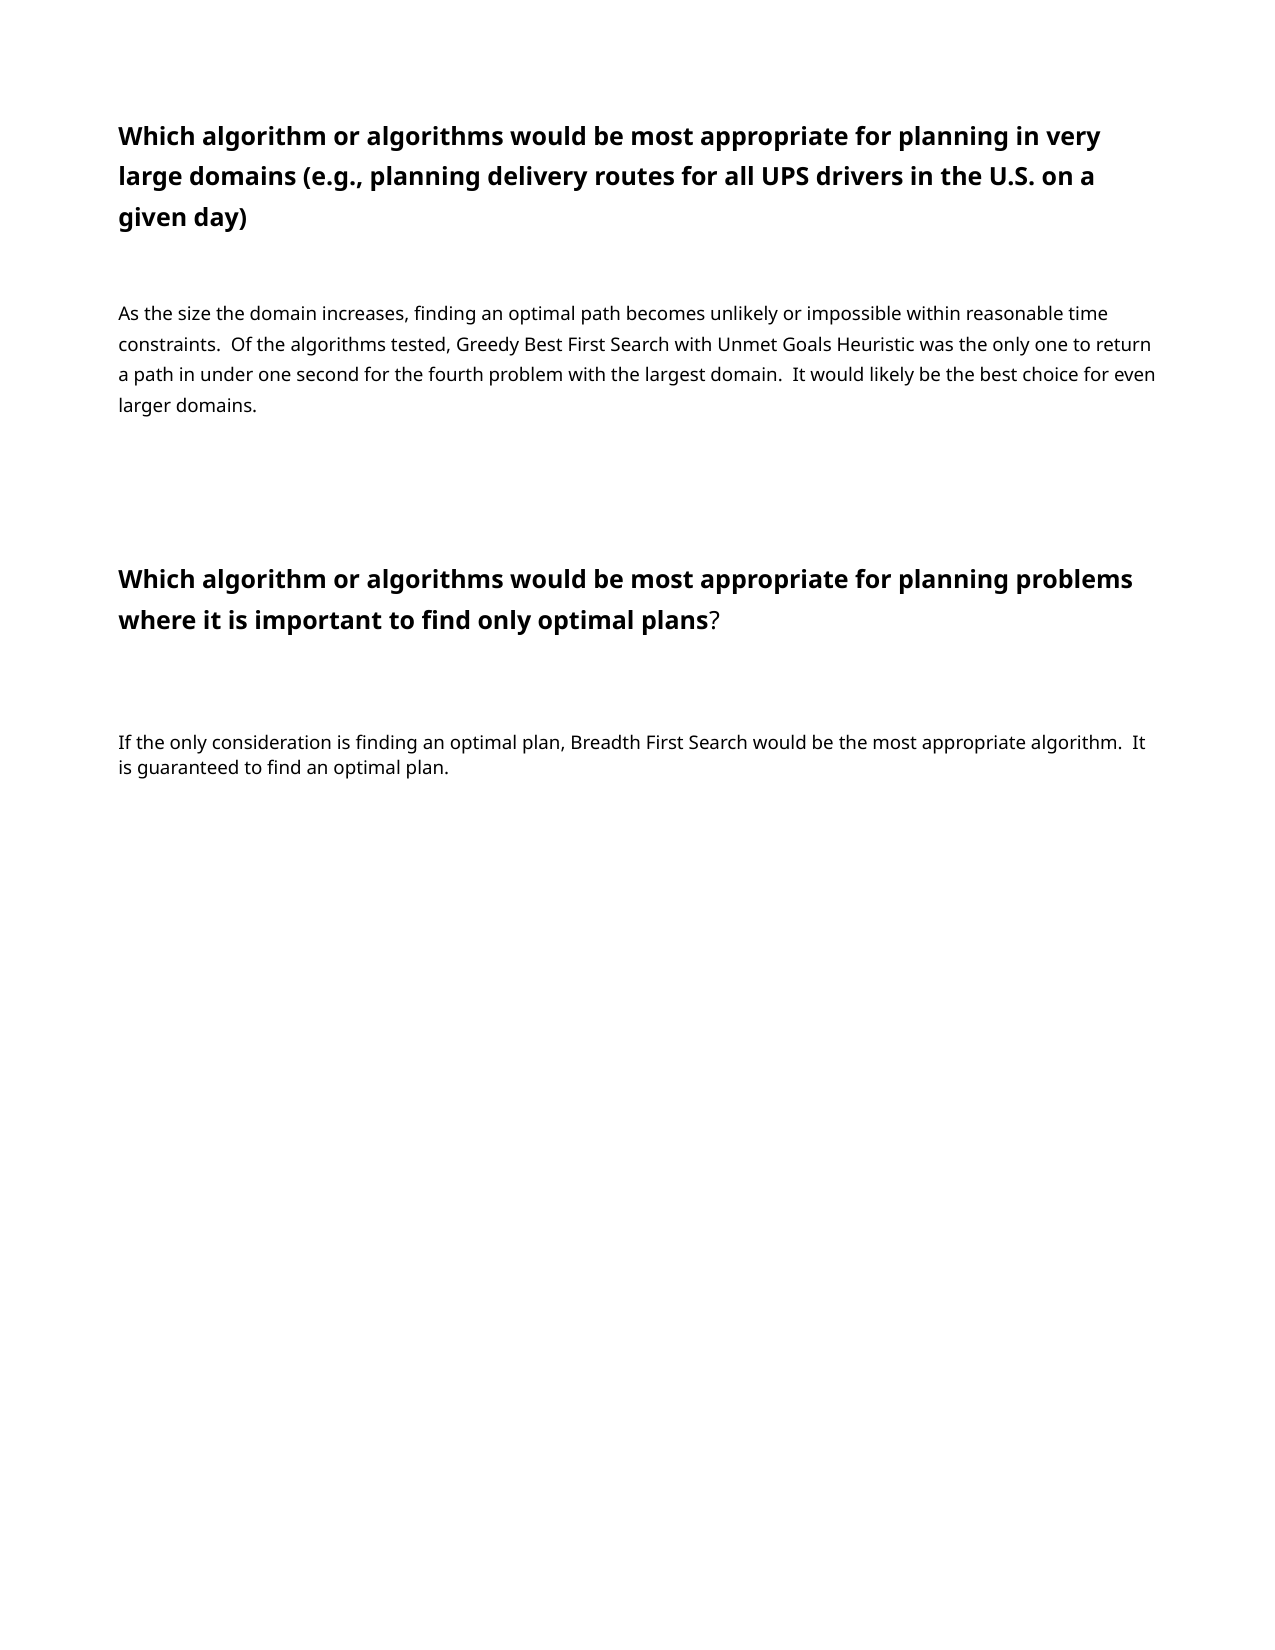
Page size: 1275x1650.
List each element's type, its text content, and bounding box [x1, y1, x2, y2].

text Which algorithm or algorithms would be most appropriate for planning problems where it is important to find only optimal plans? [118, 562, 1157, 637]
text As the size the domain increases, finding an optimal path becomes unlikely or impossible within reasonable time constraints. Of the algorithms tested, Greedy Best First Search with Unmet Goals Heuristic was the only one to return a path in under one second for the fourth problem with the largest domain. It would likely be the best choice for even larger domains. [118, 300, 1157, 418]
text Which algorithm or algorithms would be most appropriate for planning in very large domains (e.g., planning delivery routes for all UPS drivers in the U.S. on a given day) [118, 118, 1157, 234]
text If the only consideration is finding an optimal plan, Breadth First Search would be the most appropriate algorithm. It is guaranteed to find an optimal plan. [118, 729, 1157, 780]
